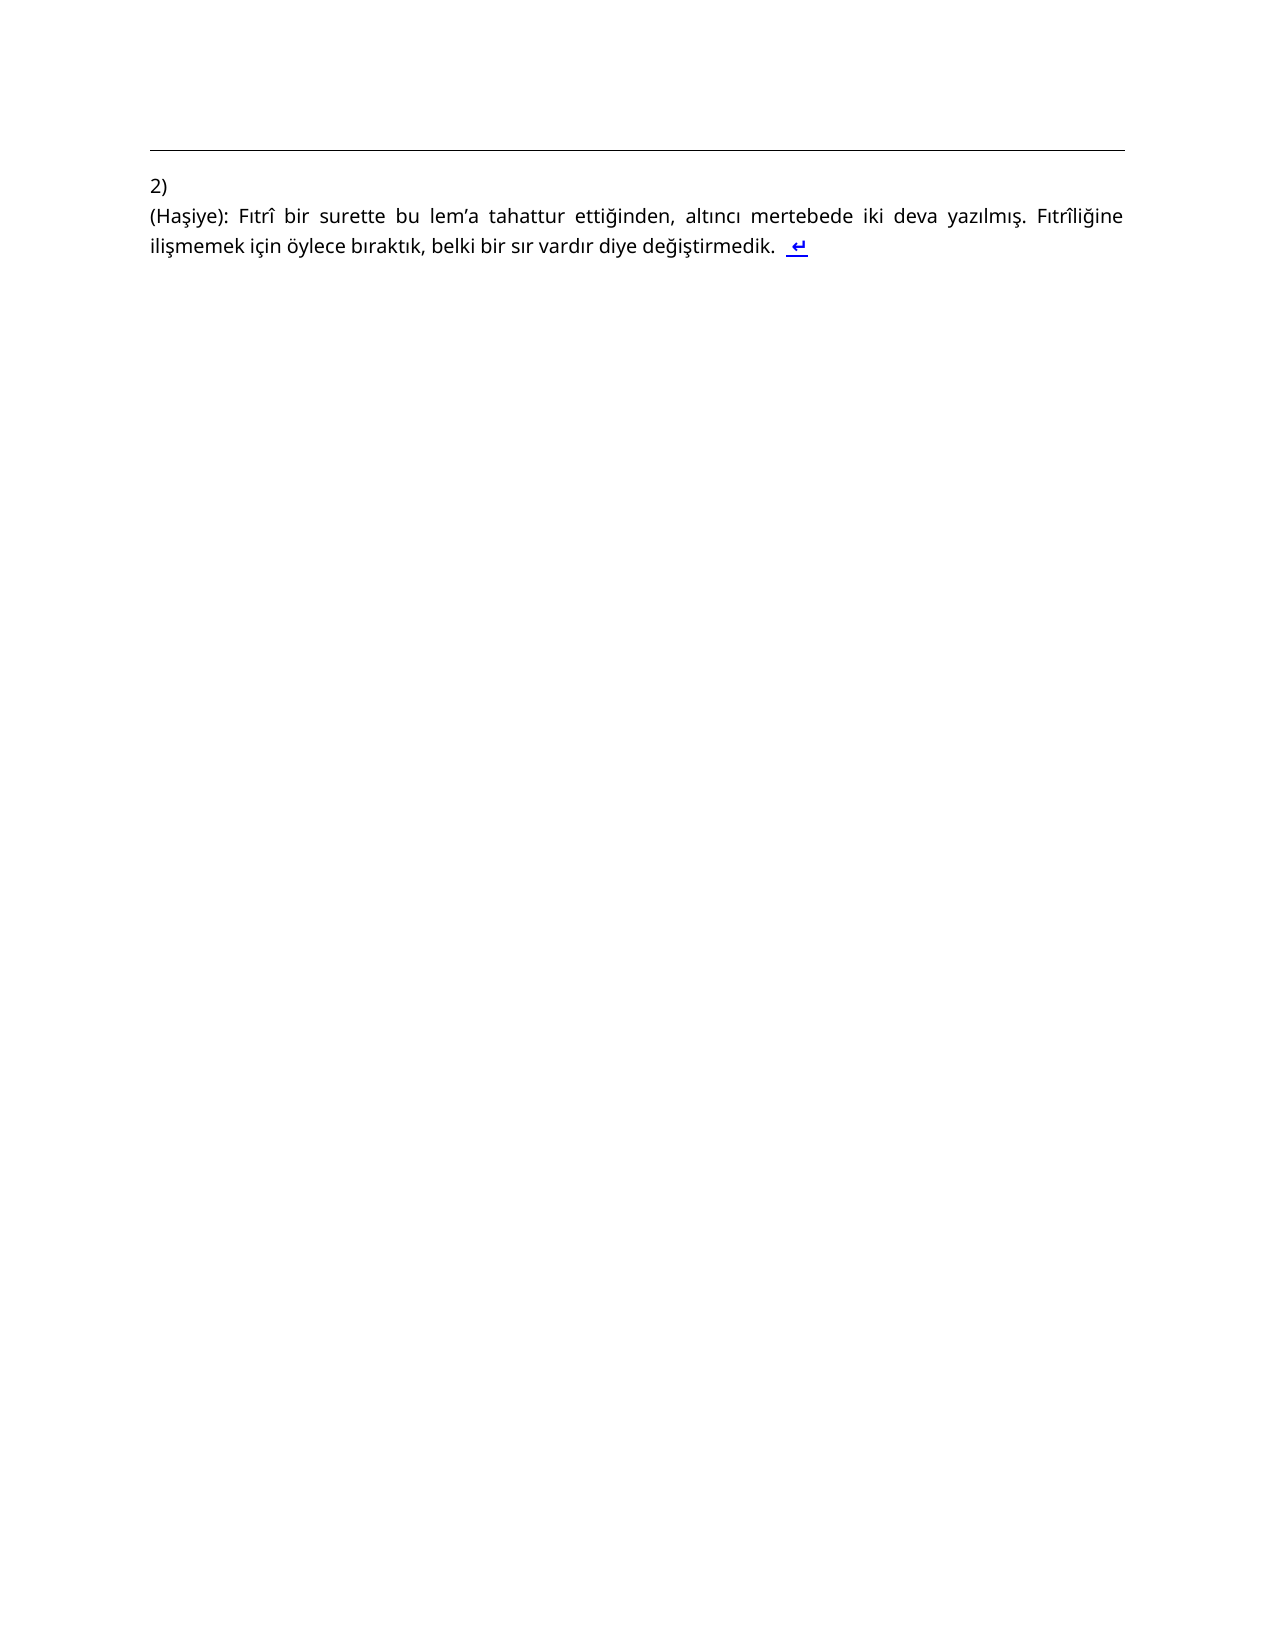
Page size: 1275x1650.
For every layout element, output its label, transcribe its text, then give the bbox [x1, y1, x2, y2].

text 2) [150, 151, 1125, 199]
text (Haşiye): Fıtrî bir surette bu lem’a tahattur ettiğinden, altıncı mertebede iki deva yazılmış. Fıtrîliğine ilişmemek için öylece bıraktık, belki bir sır vardır diye değiştirmedik. ↵ [150, 199, 1125, 259]
